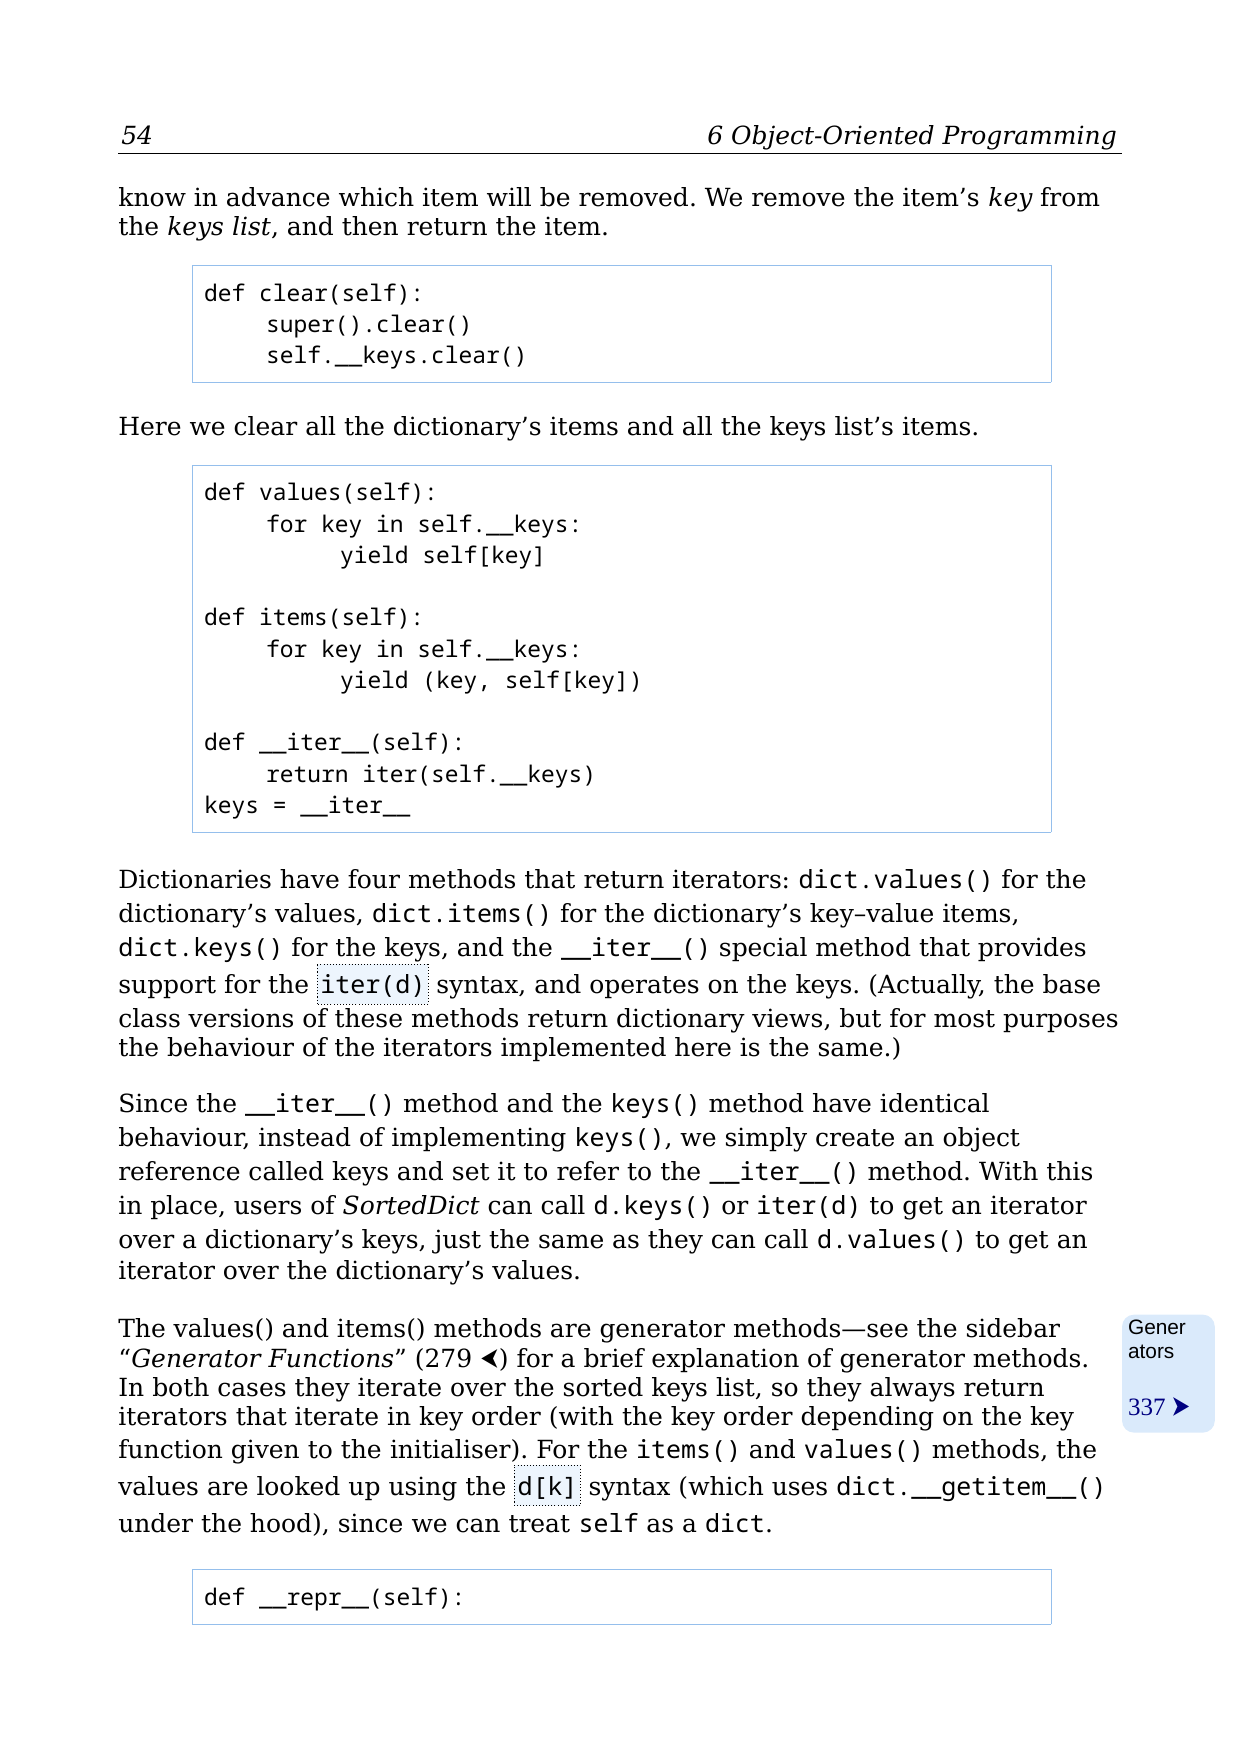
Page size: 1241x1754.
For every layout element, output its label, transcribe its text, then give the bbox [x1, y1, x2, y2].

text def items(self): [193, 589, 1051, 621]
text The values() and items() methods are generator methods—see the sidebar “Generator Functions” (279 ⮜) for a brief explanation of generator methods. In both cases they iterate over the sorted keys list, so they always return iterators that iterate in key order (with the key order depending on the key function given to the initialiser). For the items() and values() methods, the values are looked up using the d[k] syntax (which uses dict.__getitem__() under the hood), since we can treat self as a dict. [118, 1315, 1122, 1539]
text Since the __iter__() method and the keys() method have identical behaviour, instead of implementing keys(), we simply create an object reference called keys and set it to refer to the __iter__() method. With this in place, users of SortedDict can call d.keys() or iter(d) to get an iterator over a dictionary’s keys, just the same as they can call d.values() to get an iterator over the dictionary’s values. [118, 1086, 1122, 1285]
text def values(self): [193, 466, 1051, 496]
text for key in self.__keys: [193, 496, 1051, 527]
text yield self[key] [193, 527, 1051, 558]
text know in advance which item will be removed. We remove the item’s key from the keys list, and then return the item. [118, 183, 1122, 241]
text def __iter__(self): [193, 714, 1051, 746]
text super().clear() [193, 296, 1051, 327]
text Dictionaries have four methods that return iterators: dict.values() for the dictionary’s values, dict.items() for the dictionary’s key–value items, dict.keys() for the keys, and the __iter__() special method that provides support for the iter(d) syntax, and operates on the keys. (Actually, the base class versions of these methods return dictionary views, but for most purposes the behaviour of the iterators implemented here is the same.) [118, 861, 1122, 1062]
text return iter(self.__keys) [193, 746, 1051, 777]
text def __repr__(self): [193, 1570, 1051, 1624]
text yield (key, self[key]) [193, 652, 1051, 683]
text keys = __iter__ [193, 777, 1051, 832]
text for key in self.__keys: [193, 621, 1051, 652]
text Here we clear all the dictionary’s items and all the keys list’s items. [118, 412, 1122, 441]
text def clear(self): [193, 266, 1051, 296]
text self.__keys.clear() [193, 327, 1051, 382]
